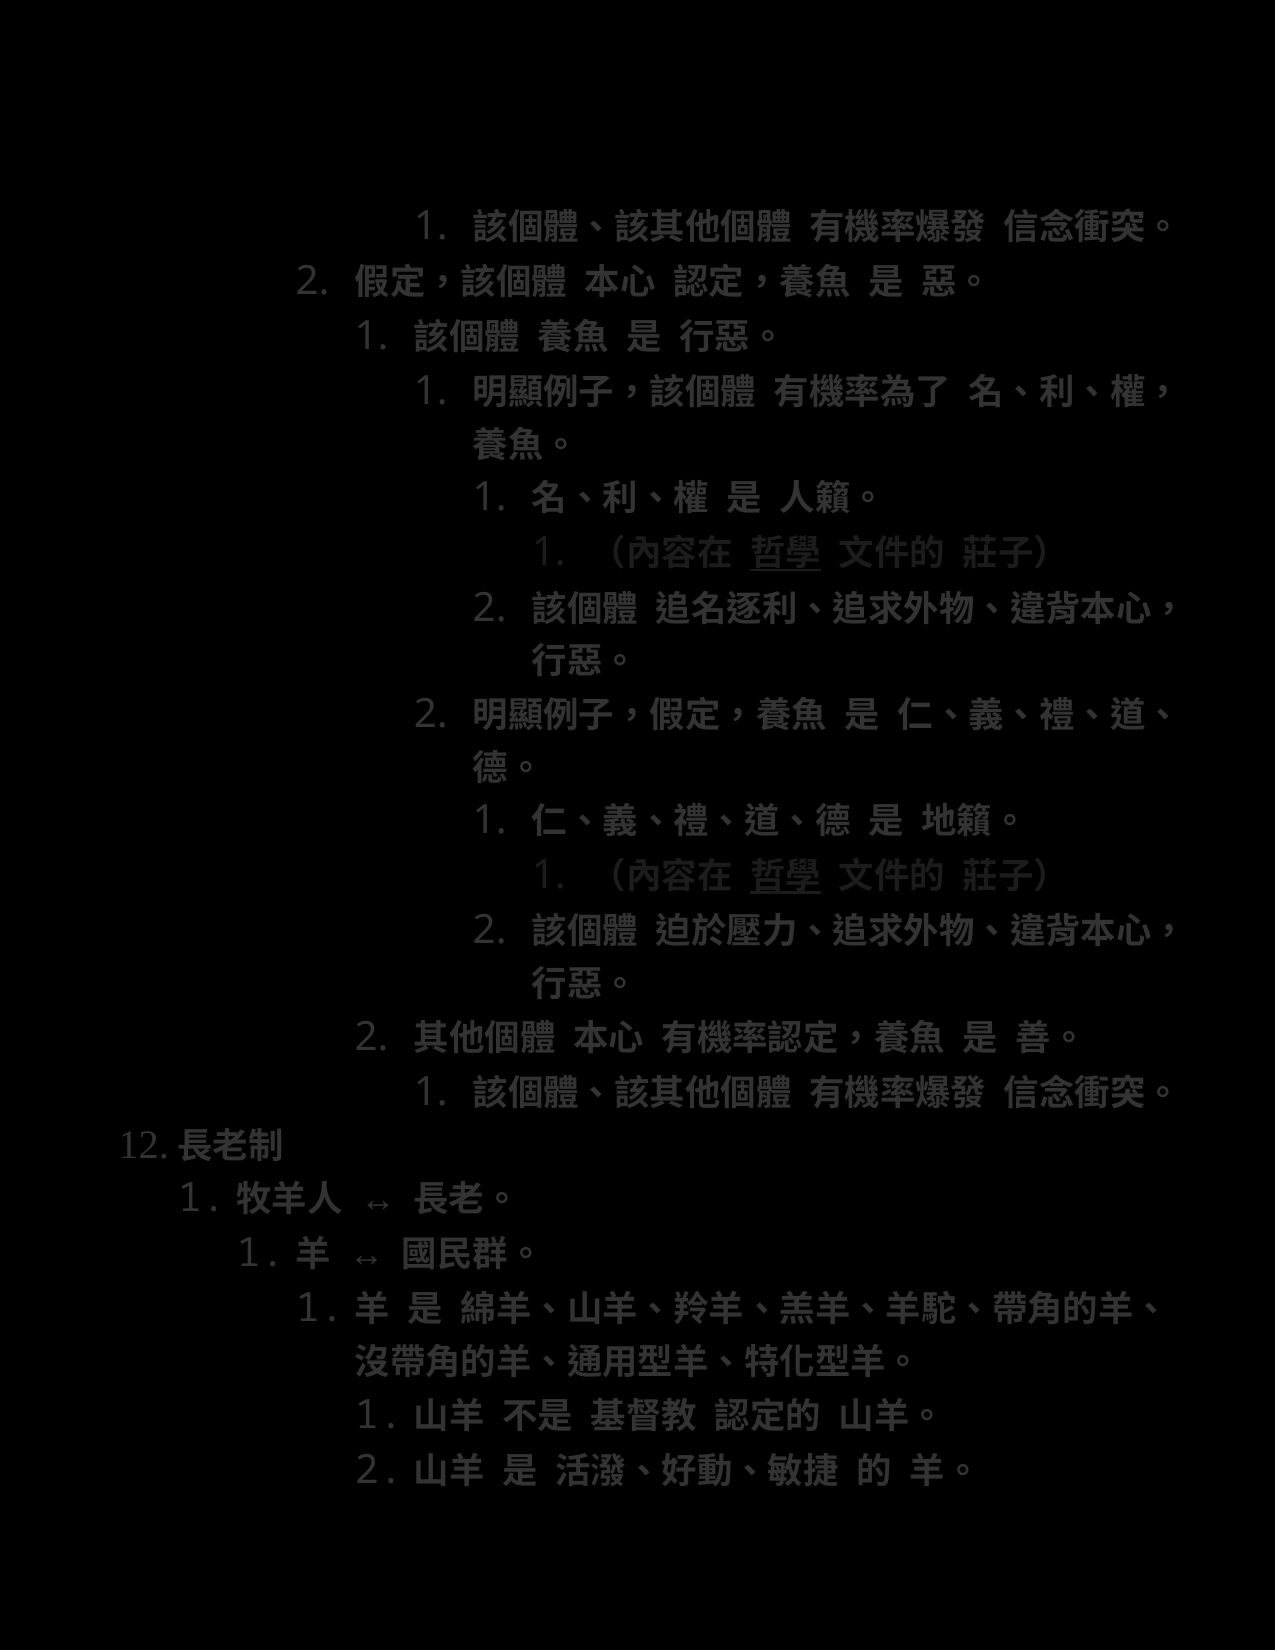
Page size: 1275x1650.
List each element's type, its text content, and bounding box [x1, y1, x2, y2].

list 該個體、該其他個體 有機率爆發 信念衝突。 [413, 196, 1157, 251]
list 山羊 不是 基督教 認定的 山羊。 [354, 1385, 1157, 1440]
list 羊 是 綿羊、山羊、羚羊、羔羊、羊駝、帶角的羊、沒帶角的羊、通用型羊、特化型羊。 [295, 1279, 1157, 1385]
list 該個體、該其他個體 有機率爆發 信念衝突。 [413, 1062, 1157, 1117]
list 其他個體 本心 有機率認定，養魚 是 善。 [354, 1007, 1157, 1062]
list 名、利、權 是 人籟。 [472, 467, 1157, 523]
list 該個體 追名逐利、追求外物、違背本心，行惡。 [472, 578, 1157, 684]
list （內容在 哲學 文件的 莊子） [532, 523, 1157, 578]
list 山羊 是 活潑、好動、敏捷 的 羊。 [354, 1440, 1157, 1495]
list 牧羊人 ↔ 長老。 [177, 1168, 1157, 1223]
list （內容在 哲學 文件的 莊子） [532, 846, 1157, 901]
list 長老制 [118, 1117, 1157, 1168]
list 明顯例子，該個體 有機率為了 名、利、權，養魚。 [413, 361, 1157, 467]
list 假定，該個體 本心 認定，養魚 是 惡。 [295, 251, 1157, 306]
list 該個體 養魚 是 行惡。 [354, 306, 1157, 361]
list 明顯例子，假定，養魚 是 仁、義、禮、道、德。 [413, 684, 1157, 790]
list 仁、義、禮、道、德 是 地籟。 [472, 790, 1157, 846]
list 該個體 迫於壓力、追求外物、違背本心，行惡。 [472, 901, 1157, 1007]
list 羊 ↔ 國民群。 [236, 1223, 1157, 1279]
